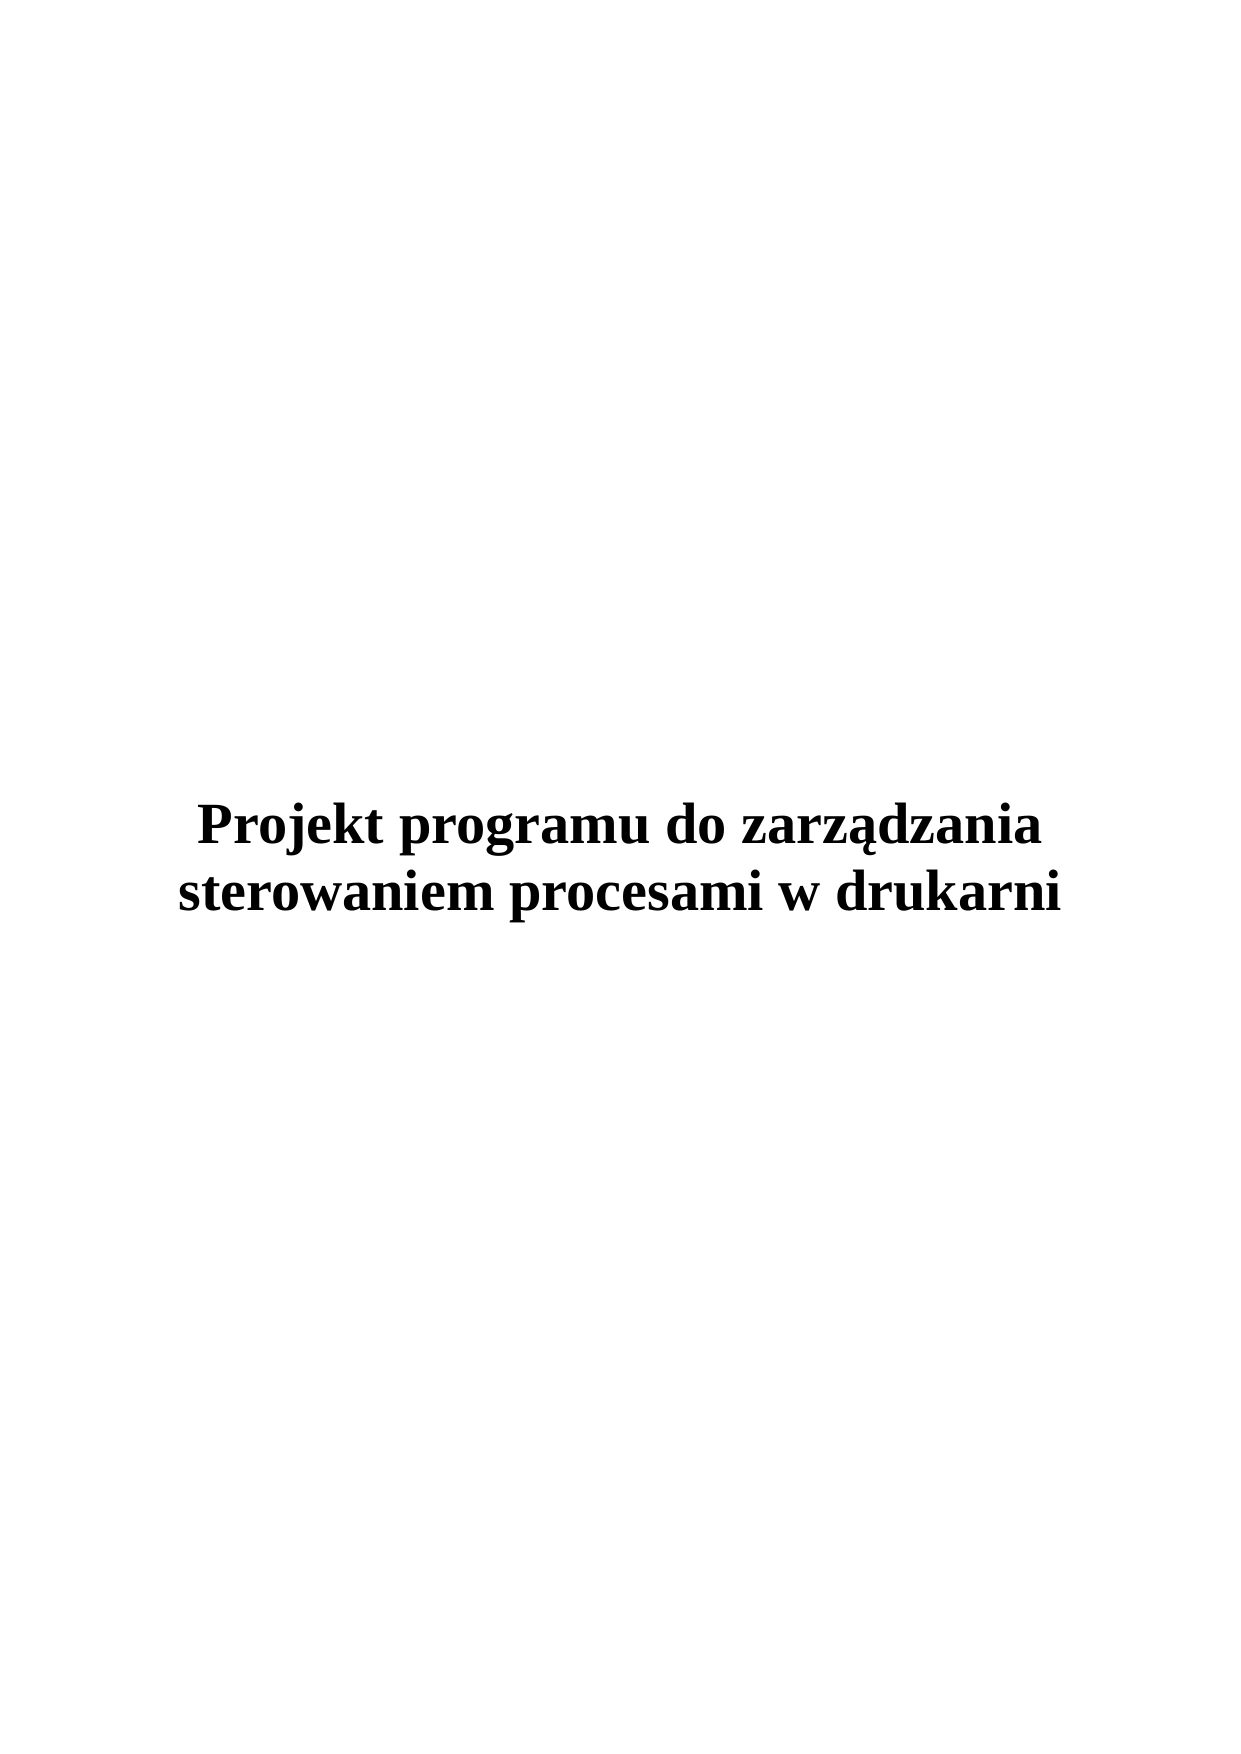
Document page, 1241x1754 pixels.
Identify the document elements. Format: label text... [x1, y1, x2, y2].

text Projekt programu do zarządzania sterowaniem procesami w drukarni [118, 789, 1122, 923]
